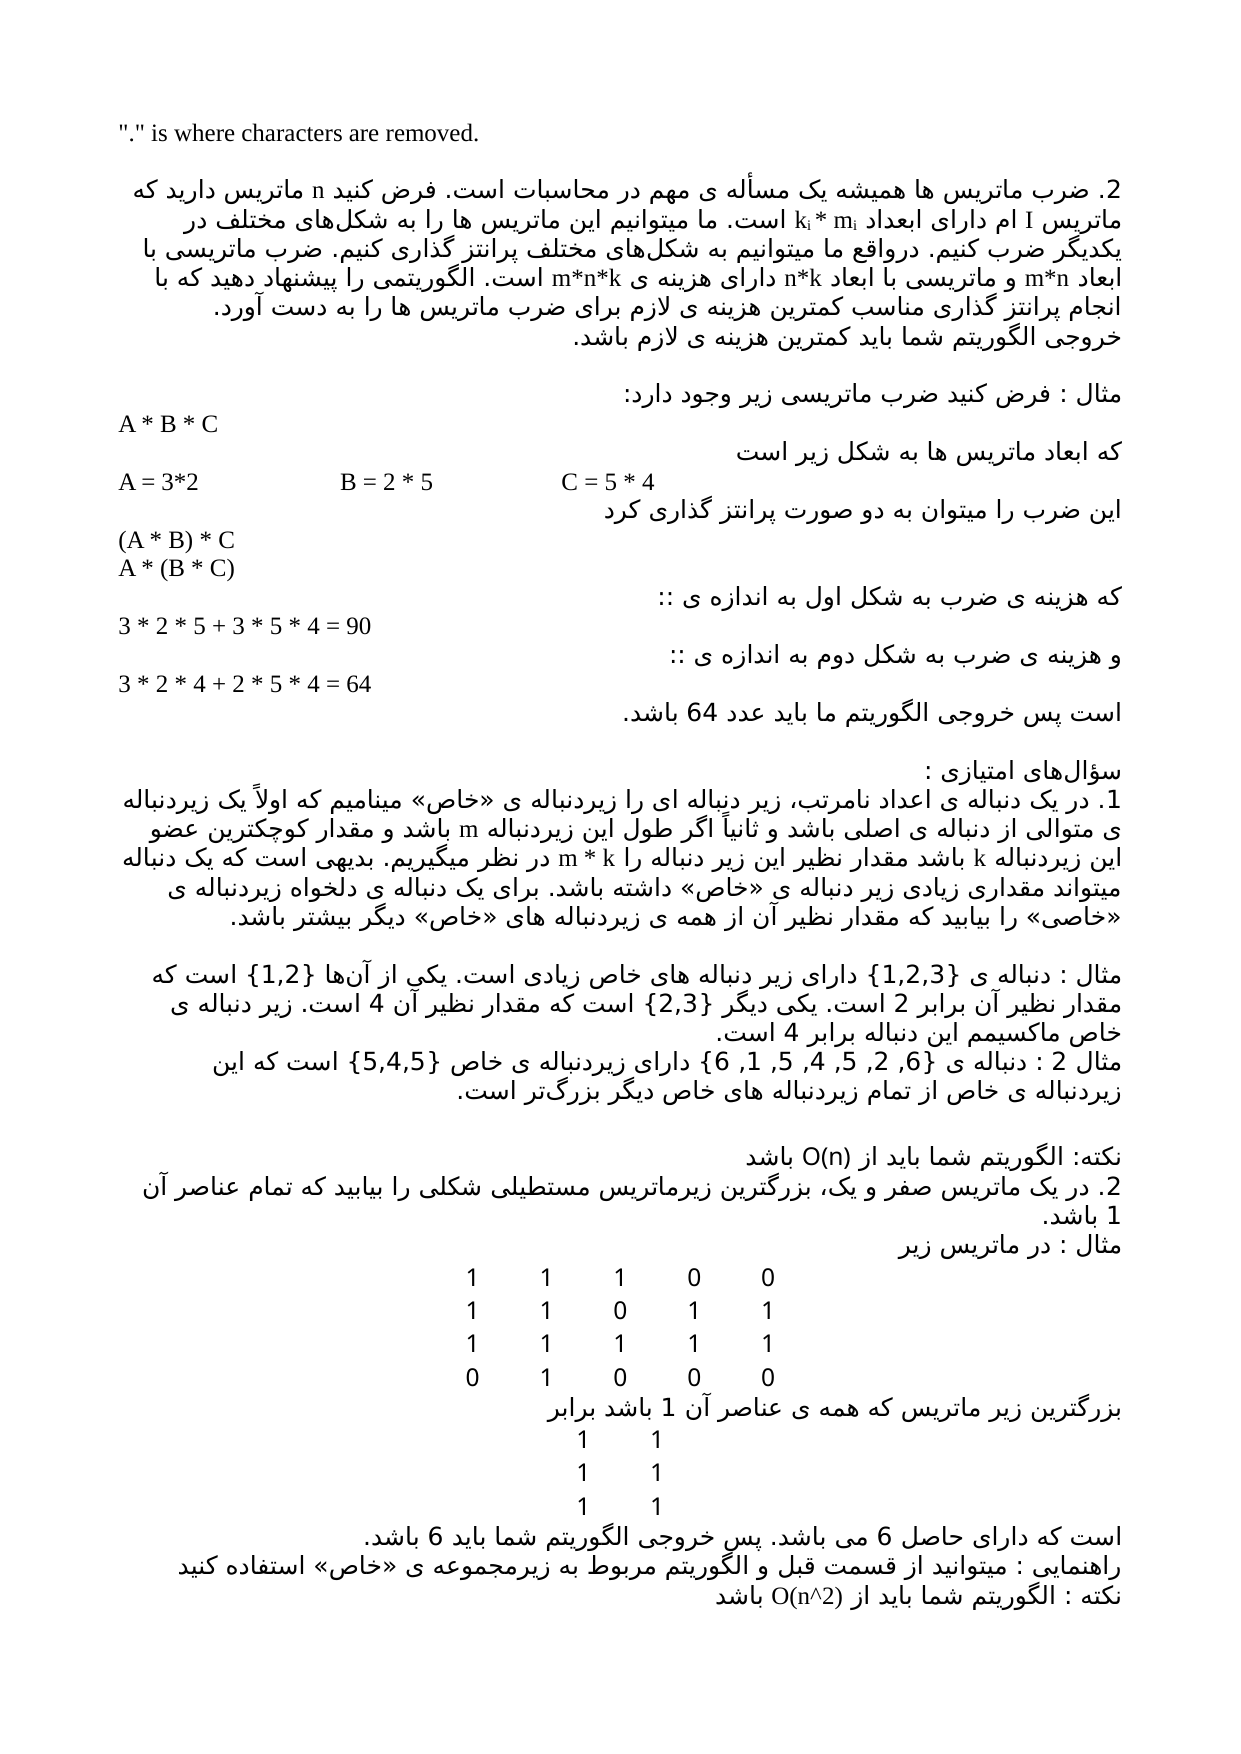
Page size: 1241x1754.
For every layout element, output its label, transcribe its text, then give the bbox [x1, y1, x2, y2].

text 0 1 0 0 0 [118, 1360, 1122, 1393]
text خروجی الگوریتم شما باید کمترین هزینه ی لازم باشد. [118, 322, 1122, 351]
text A * B * C [118, 409, 1122, 438]
text 1 1 1 0 0 [118, 1260, 1122, 1293]
text این ضرب را میتوان به دو صورت پرانتز گذاری کرد [118, 496, 1122, 525]
text 2. در یک ماتریس صفر و یک، بزرگترین زیرماتریس مستطیلی شکلی را بیابید که تمام عناصر آن 1 باشد. [118, 1172, 1122, 1231]
text (A * B) * C [118, 525, 1122, 553]
text 2. ضرب ماتریس ها همیشه یک مسأله ی مهم در محاسبات است. فرض کنید n ماتریس دارید که ماتریس I ام دارای ابعداد ki * mi است. ما میتوانیم این ماتریس ها را به شکل‌های مختلف در یکدیگر ضرب کنیم. در‌واقع ما میتوانیم به شکل‌های مختلف پرانتز گذاری کنیم. ضرب ماتریسی با ابعاد m*n و ماتریسی با ابعاد n*k دارای هزینه ی m*n*k است. الگوریتمی را پیشنهاد دهید که با انجام پرانتز گذاری مناسب کمترین هزینه ی لازم برای ضرب ماتریس ها را به دست آورد. [118, 176, 1122, 322]
text مثال :‌ فرض کنید ضرب ماتریسی زیر وجود دارد: [118, 380, 1122, 409]
text بزرگترین زیر ماتریس که همه ی عناصر آن 1 باشد برابر [118, 1393, 1122, 1422]
text سؤال‌های امتیازی : [118, 756, 1122, 785]
text 1 1 [118, 1489, 1122, 1522]
text 3 * 2 * 5 + 3 * 5 * 4 = 90 [118, 611, 1122, 640]
text نکته : الگوریتم شما باید از O(n^2) باشد [118, 1581, 1122, 1610]
text است که دارای حاصل 6 می باشد. پس خروجی الگوریتم شما باید 6 باشد. [118, 1522, 1122, 1552]
text 1 1 0 1 1 [118, 1293, 1122, 1327]
text مثال 2 : دنباله ی {6, 2, 5, 4, 5, 1, 6} دارای زیردنباله ی خاص {5,4,5} است که این زیردنباله ی خاص از تمام زیردنباله های خاص دیگر بزرگ‌تر است. [118, 1047, 1122, 1106]
text 1 1 1 1 1 [118, 1327, 1122, 1360]
text و هزینه ی ضرب به شکل دوم به اندازه ی :: [118, 640, 1122, 669]
text مثال : در ماتریس زیر [118, 1231, 1122, 1260]
text 3 * 2 * 4 + 2 * 5 * 4 = 64 [118, 669, 1122, 698]
text که هزینه ی ضرب به شکل اول به اندازه ی :: [118, 582, 1122, 611]
text است پس خروجی الگوریتم ما باید عدد 64 باشد. [118, 698, 1122, 727]
text 1 1 [118, 1422, 1122, 1456]
text 1. در یک دنباله ی اعداد نامرتب، زیر دنباله ای را زیردنباله ی «خاص» مینامیم که اولاً یک زیردنباله ی متوالی از دنباله ی اصلی باشد و ثانیاً اگر طول این زیردنباله m باشد و مقدار کوچکترین عضو این زیردنباله k باشد مقدار نظیر این زیر دنباله را m * k در نظر میگیریم. بدیهی است که یک دنباله میتواند مقداری زیادی زیر دنباله ی «خاص» داشته باشد. برای یک دنباله ی دلخواه زیردنباله ی «خاصی» را بیابید که مقدار نظیر آن از همه ی زیردنباله های «خاص» دیگر بیشتر باشد. [118, 785, 1122, 931]
text نکته: الگوریتم شما باید از O(n) باشد [118, 1139, 1122, 1172]
text "." is where characters are removed. [118, 118, 1122, 147]
text که ابعاد ماتریس ها به شکل زیر است [118, 438, 1122, 467]
text مثال : دنباله ی {1,2,3} دارای زیر دنباله های خاص زیادی است. یکی از آن‌ها {1,2} است که مقدار نظیر آن برابر 2 است. یکی دیگر {2,3} است که مقدار نظیر آن 4 است. زیر دنباله ی خاص ماکسیمم این دنباله برابر 4 است. [118, 960, 1122, 1047]
text راهنمایی : میتوانید از قسمت قبل و الگوریتم مربوط به زیرمجموعه ی «خاص» استفاده کنید [118, 1552, 1122, 1581]
text 1 1 [118, 1456, 1122, 1489]
text A = 3*2 B = 2 * 5 C = 5 * 4 [118, 467, 1122, 496]
text A * (B * C) [118, 553, 1122, 582]
